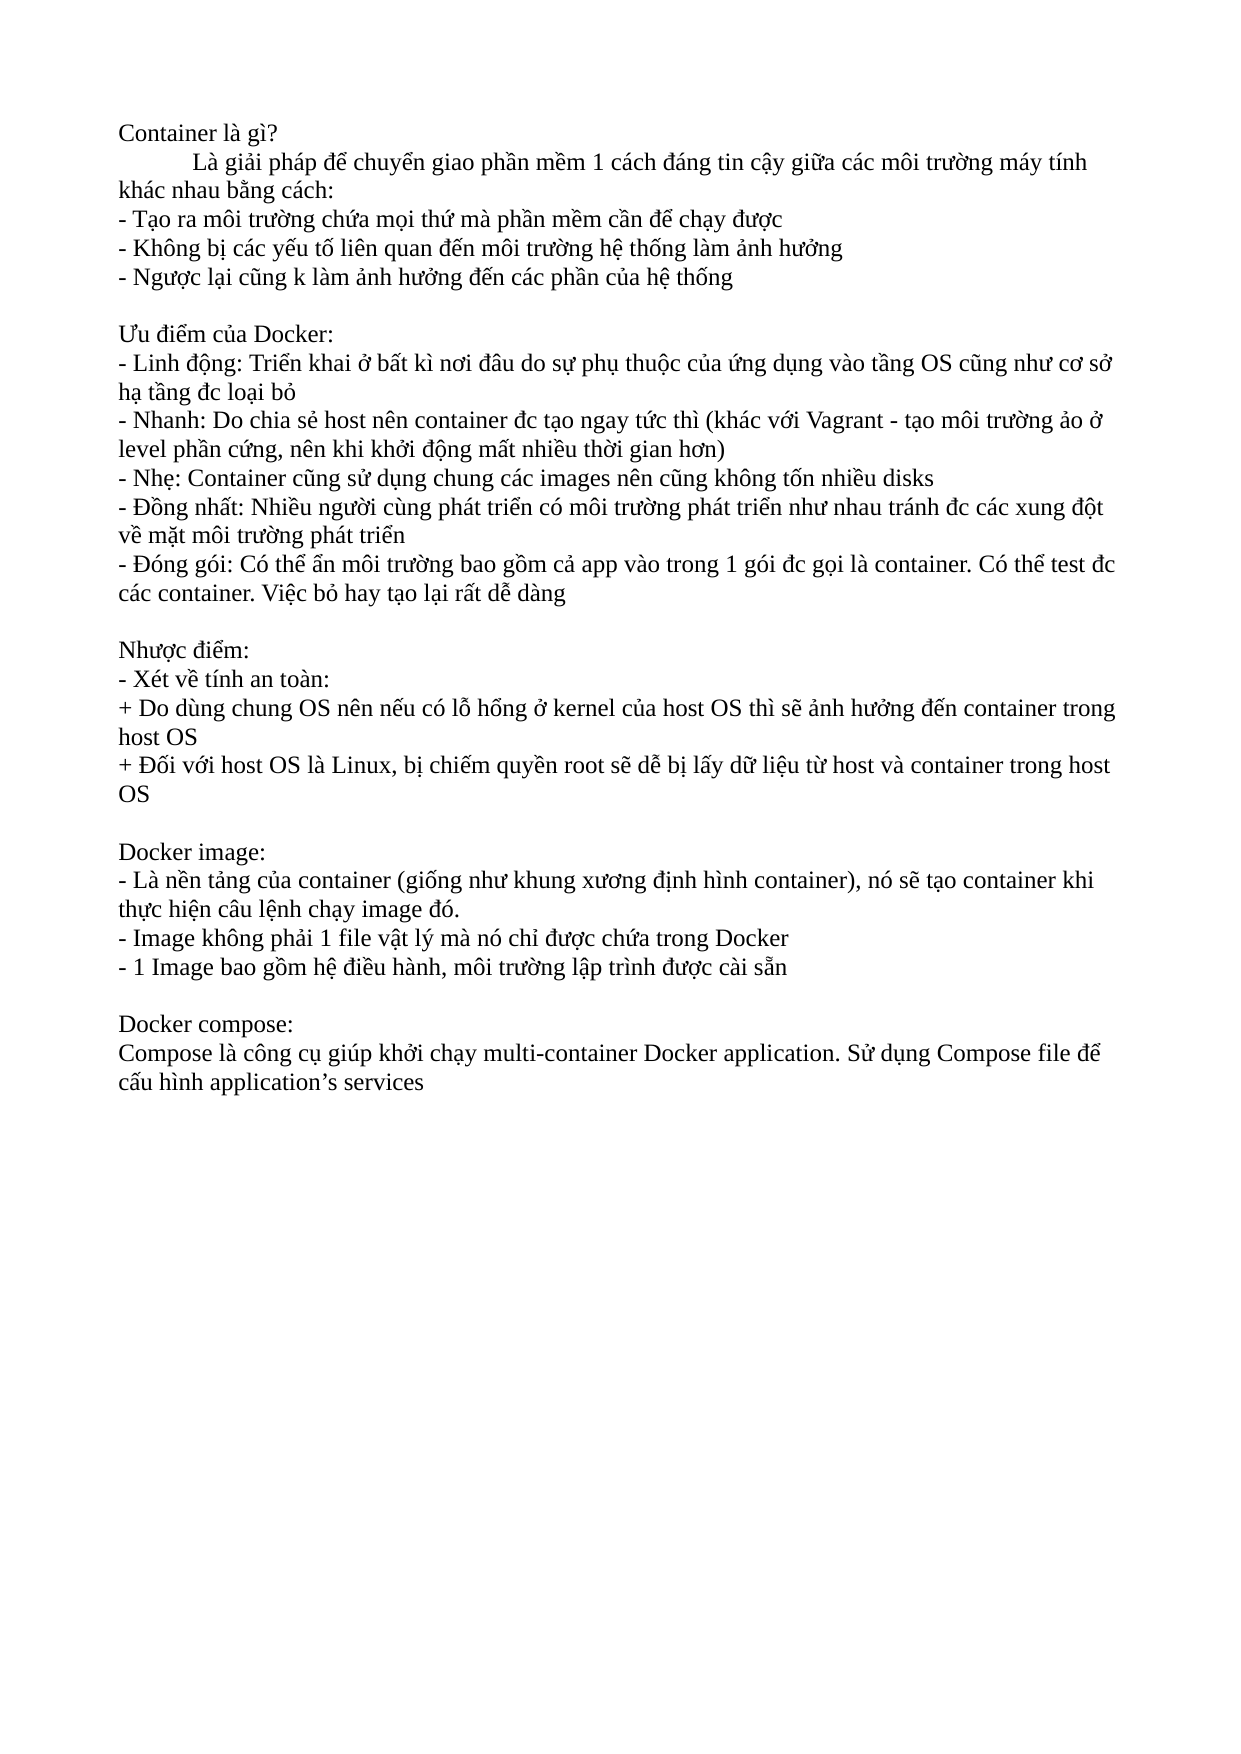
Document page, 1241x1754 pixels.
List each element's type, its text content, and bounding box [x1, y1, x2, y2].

text - Tạo ra môi trường chứa mọi thứ mà phần mềm cần để chạy được [118, 204, 1122, 233]
text - Linh động: Triển khai ở bất kì nơi đâu do sự phụ thuộc của ứng dụng vào tầng OS cũng như cơ sở hạ tầng đc loại bỏ [118, 348, 1122, 406]
text - Nhẹ: Container cũng sử dụng chung các images nên cũng không tốn nhiều disks [118, 463, 1122, 492]
text - Đóng gói: Có thể ẩn môi trường bao gồm cả app vào trong 1 gói đc gọi là container. Có thể test đc các container. Việc bỏ hay tạo lại rất dễ dàng [118, 549, 1122, 607]
text Ưu điểm của Docker: [118, 319, 1122, 348]
text - Image không phải 1 file vật lý mà nó chỉ được chứa trong Docker [118, 923, 1122, 952]
text - Nhanh: Do chia sẻ host nên container đc tạo ngay tức thì (khác với Vagrant - tạo môi trường ảo ở level phần cứng, nên khi khởi động mất nhiều thời gian hơn) [118, 406, 1122, 463]
text Docker image: [118, 837, 1122, 866]
text - Là nền tảng của container (giống như khung xương định hình container), nó sẽ tạo container khi thực hiện câu lệnh chạy image đó. [118, 866, 1122, 923]
text - Ngược lại cũng k làm ảnh hưởng đến các phần của hệ thống [118, 262, 1122, 291]
text - 1 Image bao gồm hệ điều hành, môi trường lập trình được cài sẵn [118, 952, 1122, 981]
text - Xét về tính an toàn: [118, 664, 1122, 693]
text Compose là công cụ giúp khởi chạy multi-container Docker application. Sử dụng Compose file để cấu hình application’s services [118, 1038, 1122, 1096]
text - Đồng nhất: Nhiều người cùng phát triển có môi trường phát triển như nhau tránh đc các xung đột về mặt môi trường phát triển [118, 492, 1122, 549]
text - Không bị các yếu tố liên quan đến môi trường hệ thống làm ảnh hưởng [118, 233, 1122, 262]
text Nhược điểm: [118, 636, 1122, 664]
text Là giải pháp để chuyển giao phần mềm 1 cách đáng tin cậy giữa các môi trường máy tính khác nhau bằng cách: [118, 147, 1122, 204]
text Container là gì? [118, 118, 1122, 147]
text + Do dùng chung OS nên nếu có lỗ hổng ở kernel của host OS thì sẽ ảnh hưởng đến container trong host OS [118, 693, 1122, 751]
text Docker compose: [118, 1009, 1122, 1038]
text + Đối với host OS là Linux, bị chiếm quyền root sẽ dễ bị lấy dữ liệu từ host và container trong host OS [118, 751, 1122, 808]
